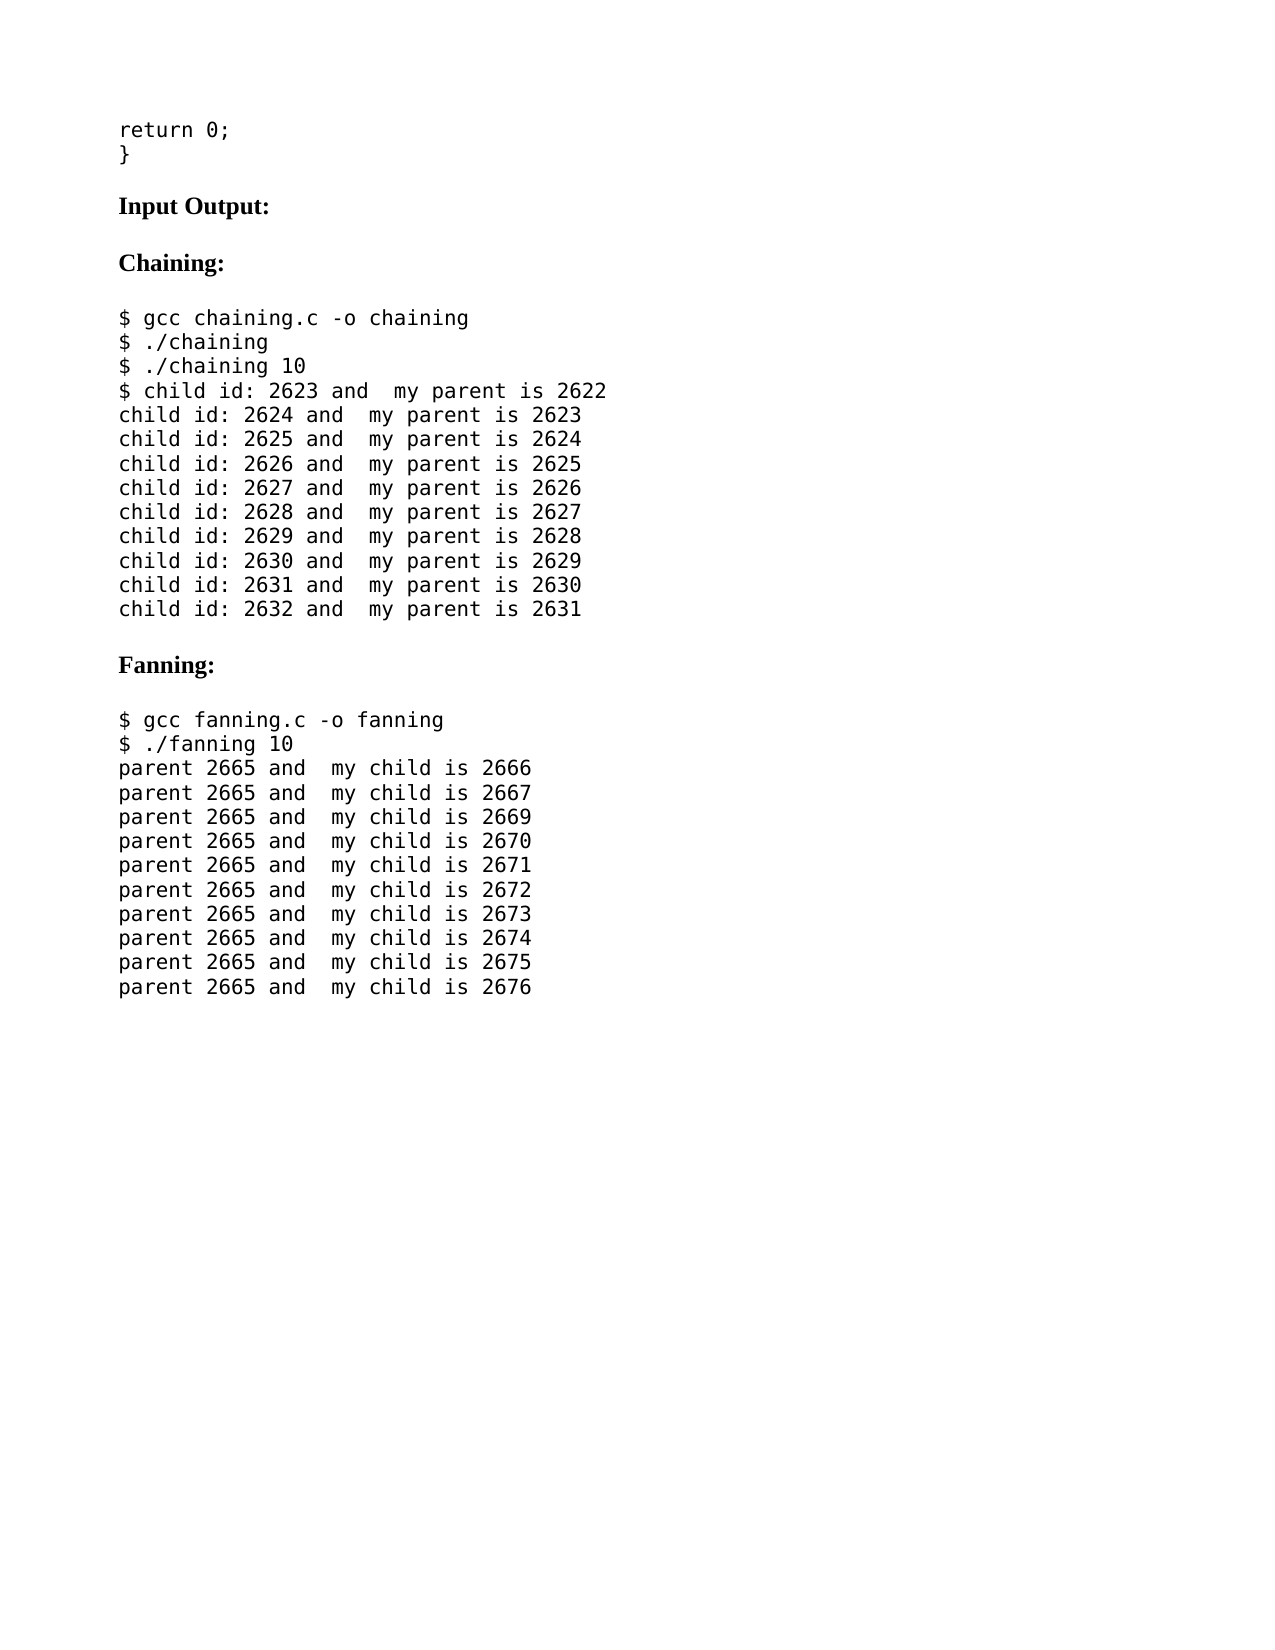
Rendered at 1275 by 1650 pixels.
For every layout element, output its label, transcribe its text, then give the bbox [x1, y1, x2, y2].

text Input Output: [118, 191, 1157, 220]
text return 0; [118, 118, 1157, 142]
text parent 2665 and my child is 2666 [118, 756, 1157, 781]
text } [118, 142, 1157, 167]
text child id: 2626 and my parent is 2625 [118, 452, 1157, 476]
text child id: 2627 and my parent is 2626 [118, 476, 1157, 500]
text child id: 2629 and my parent is 2628 [118, 524, 1157, 549]
text $ child id: 2623 and my parent is 2622 [118, 379, 1157, 403]
text parent 2665 and my child is 2667 [118, 781, 1157, 805]
text child id: 2628 and my parent is 2627 [118, 500, 1157, 524]
text $ ./chaining [118, 330, 1157, 354]
text parent 2665 and my child is 2671 [118, 853, 1157, 878]
text child id: 2631 and my parent is 2630 [118, 573, 1157, 597]
text child id: 2625 and my parent is 2624 [118, 427, 1157, 452]
text parent 2665 and my child is 2669 [118, 805, 1157, 829]
text $ ./chaining 10 [118, 354, 1157, 379]
text parent 2665 and my child is 2670 [118, 829, 1157, 853]
text $ gcc fanning.c -o fanning [118, 708, 1157, 732]
text child id: 2630 and my parent is 2629 [118, 549, 1157, 573]
text parent 2665 and my child is 2674 [118, 926, 1157, 950]
text parent 2665 and my child is 2675 [118, 950, 1157, 975]
text parent 2665 and my child is 2673 [118, 902, 1157, 926]
text parent 2665 and my child is 2676 [118, 975, 1157, 999]
text Fanning: [118, 650, 1157, 679]
text child id: 2624 and my parent is 2623 [118, 403, 1157, 427]
text $ gcc chaining.c -o chaining [118, 306, 1157, 330]
text child id: 2632 and my parent is 2631 [118, 597, 1157, 621]
text $ ./fanning 10 [118, 732, 1157, 756]
text parent 2665 and my child is 2672 [118, 878, 1157, 902]
text Chaining: [118, 248, 1157, 277]
